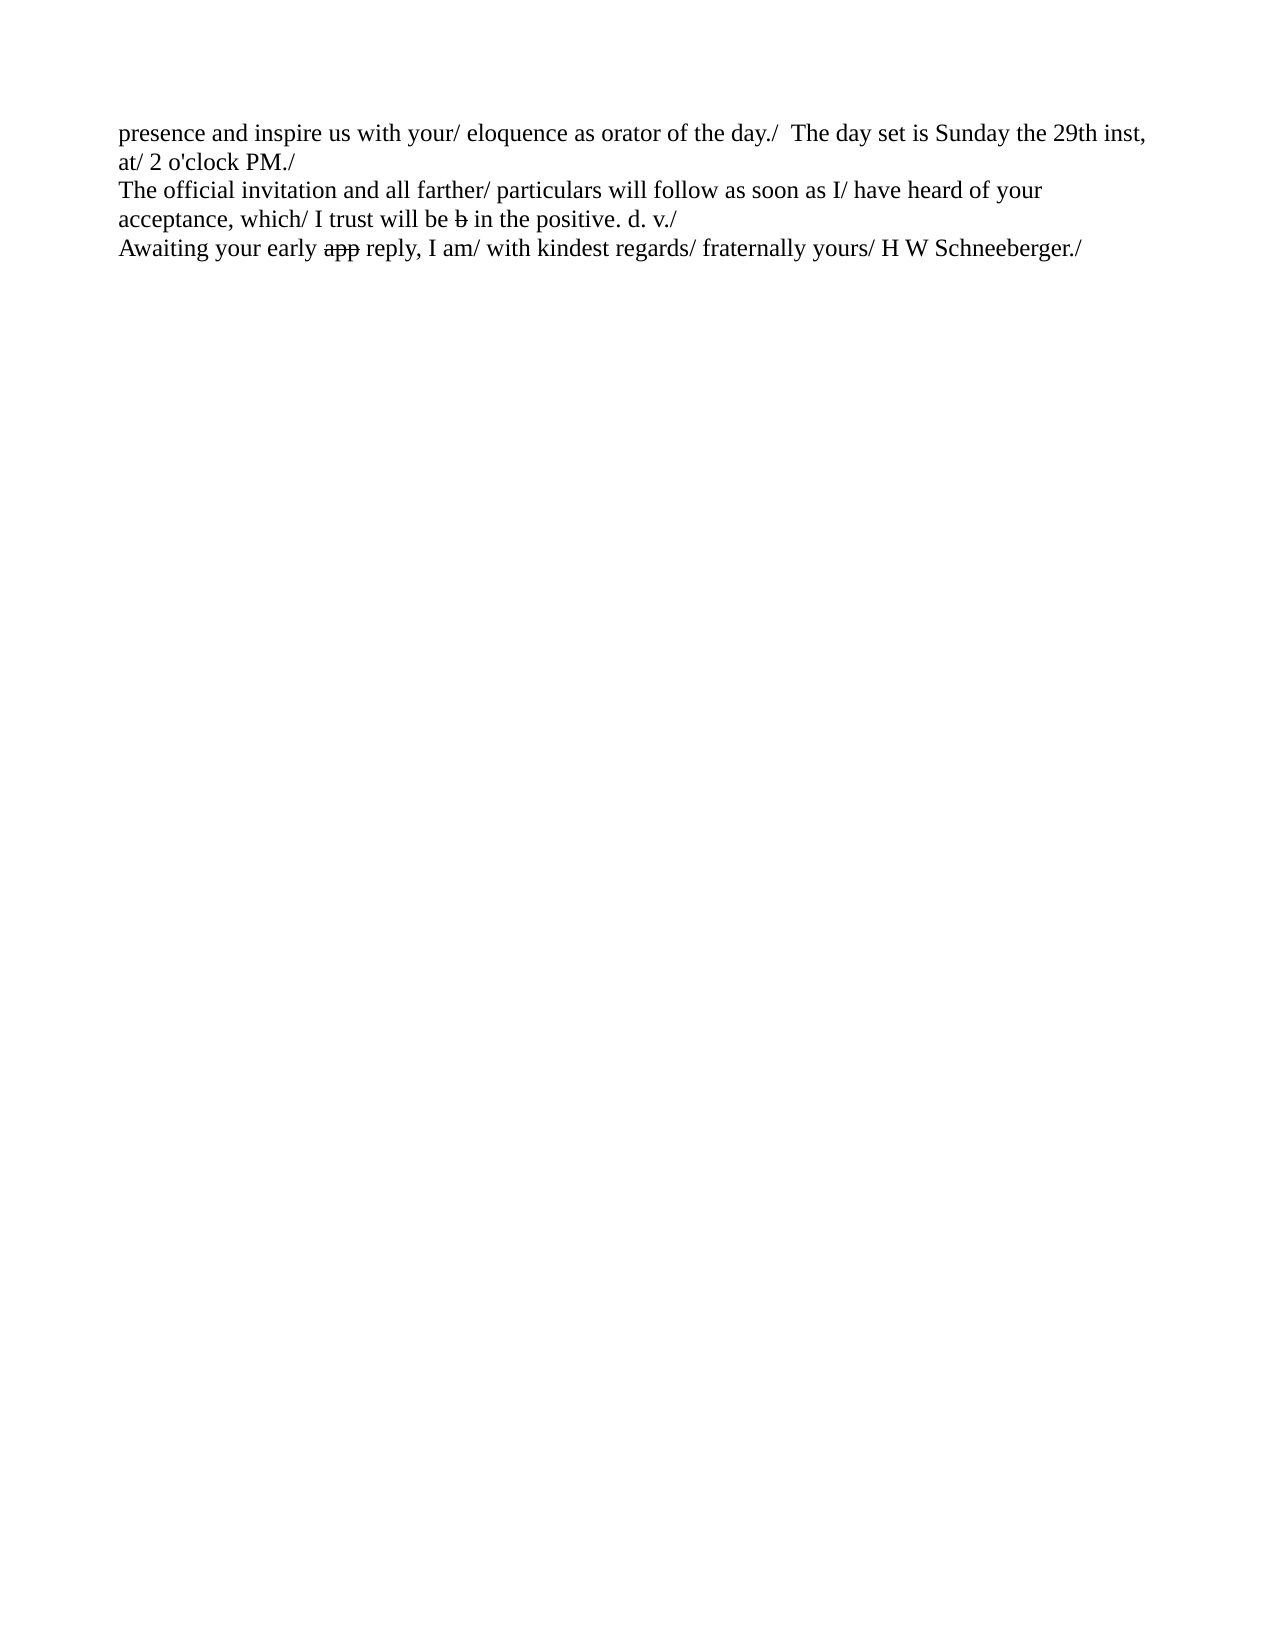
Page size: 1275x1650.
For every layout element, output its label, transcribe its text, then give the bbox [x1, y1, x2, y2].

text Awaiting your early app reply, I am/ with kindest regards/ fraternally yours/ H W Schneeberger./ [118, 233, 1157, 262]
text presence and inspire us with your/ eloquence as orator of the day./ The day set is Sunday the 29th inst, at/ 2 o'clock PM./ [118, 118, 1157, 176]
text The official invitation and all farther/ particulars will follow as soon as I/ have heard of your acceptance, which/ I trust will be b in the positive. d. v./ [118, 176, 1157, 233]
